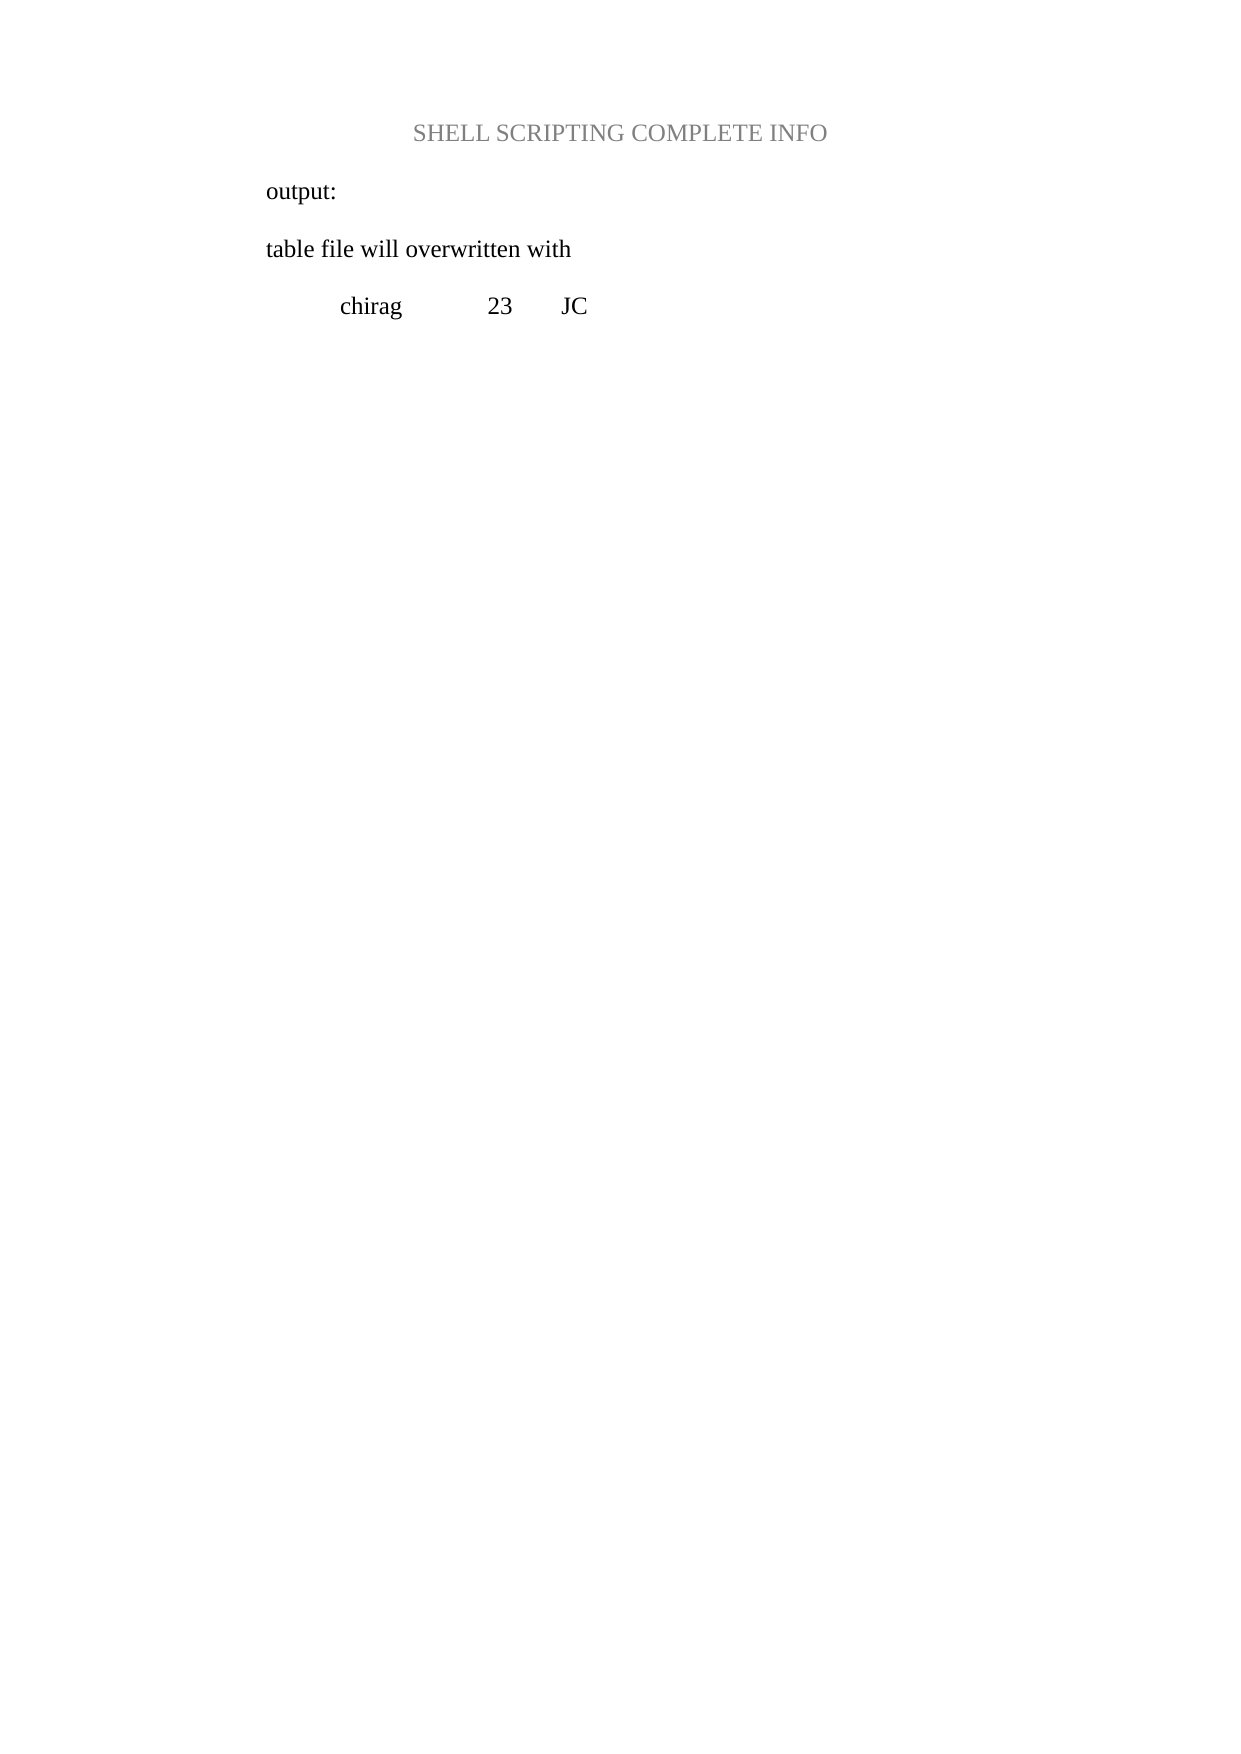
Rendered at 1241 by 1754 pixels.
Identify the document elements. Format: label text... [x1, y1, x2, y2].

text table file will overwritten with [118, 234, 1122, 263]
text output: [118, 176, 1122, 205]
text chirag 23 JC [118, 291, 1122, 320]
